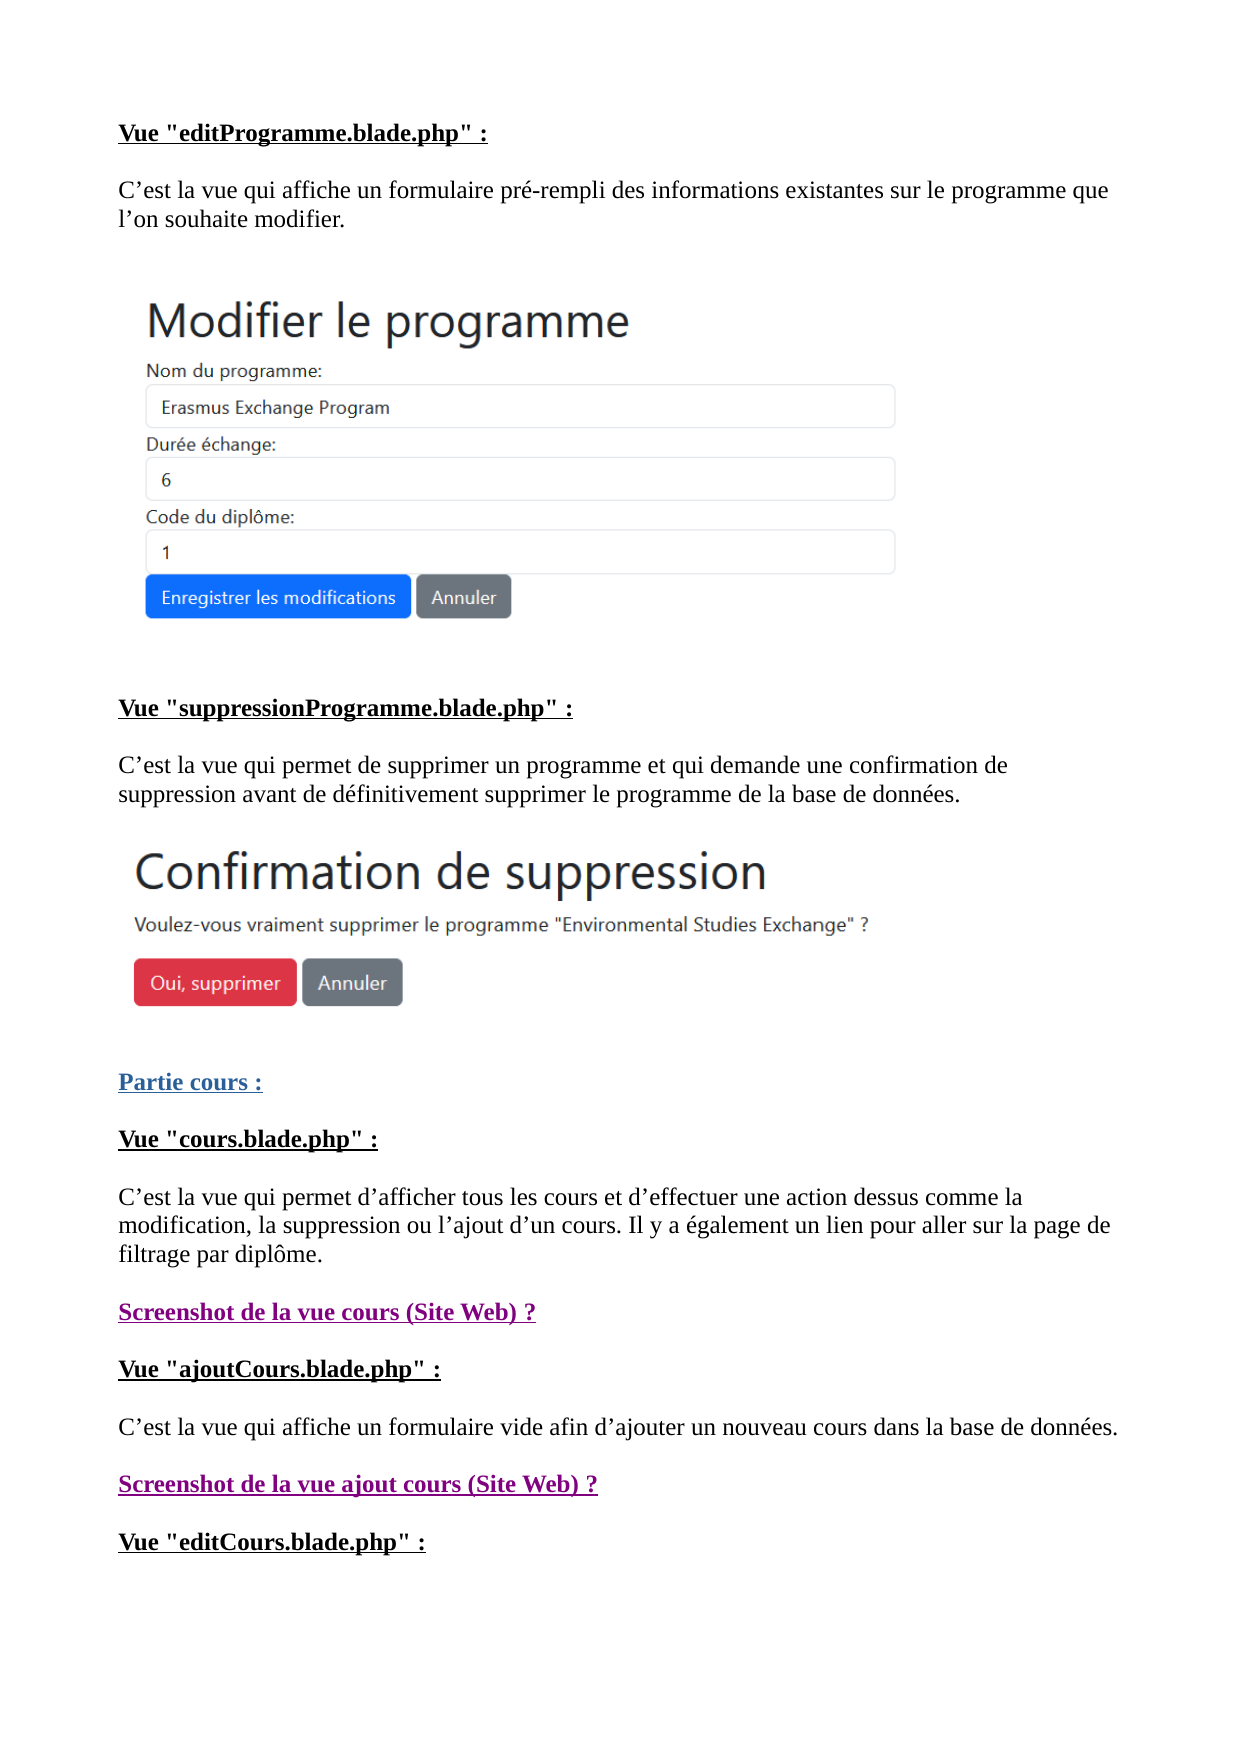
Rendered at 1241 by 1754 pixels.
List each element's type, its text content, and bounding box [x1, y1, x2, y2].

picture [118, 283, 921, 647]
text Screenshot de la vue cours (Site Web) ? [118, 1297, 1122, 1326]
text Vue "cours.blade.php" : [118, 1124, 1122, 1153]
text Screenshot de la vue ajout cours (Site Web) ? [118, 1469, 1122, 1498]
text Vue "editCours.blade.php" : [118, 1527, 1122, 1556]
picture [120, 836, 885, 1030]
text Vue "editProgramme.blade.php" : [118, 118, 1122, 147]
text C’est la vue qui permet de supprimer un programme et qui demande une confirmation de suppression avant de définitivement supprimer le programme de la base de données. [118, 751, 1122, 808]
text Vue "suppressionProgramme.blade.php" : [118, 693, 1122, 722]
text C’est la vue qui affiche un formulaire vide afin d’ajouter un nouveau cours dans la base de données. [118, 1412, 1122, 1441]
text Vue "ajoutCours.blade.php" : [118, 1354, 1122, 1383]
text C’est la vue qui affiche un formulaire pré-rempli des informations existantes sur le programme que l’on souhaite modifier. [118, 176, 1122, 233]
text Partie cours : [118, 1067, 1122, 1096]
text C’est la vue qui permet d’afficher tous les cours et d’effectuer une action dessus comme la modification, la suppression ou l’ajout d’un cours. Il y a également un lien pour aller sur la page de filtrage par diplôme. [118, 1182, 1122, 1268]
